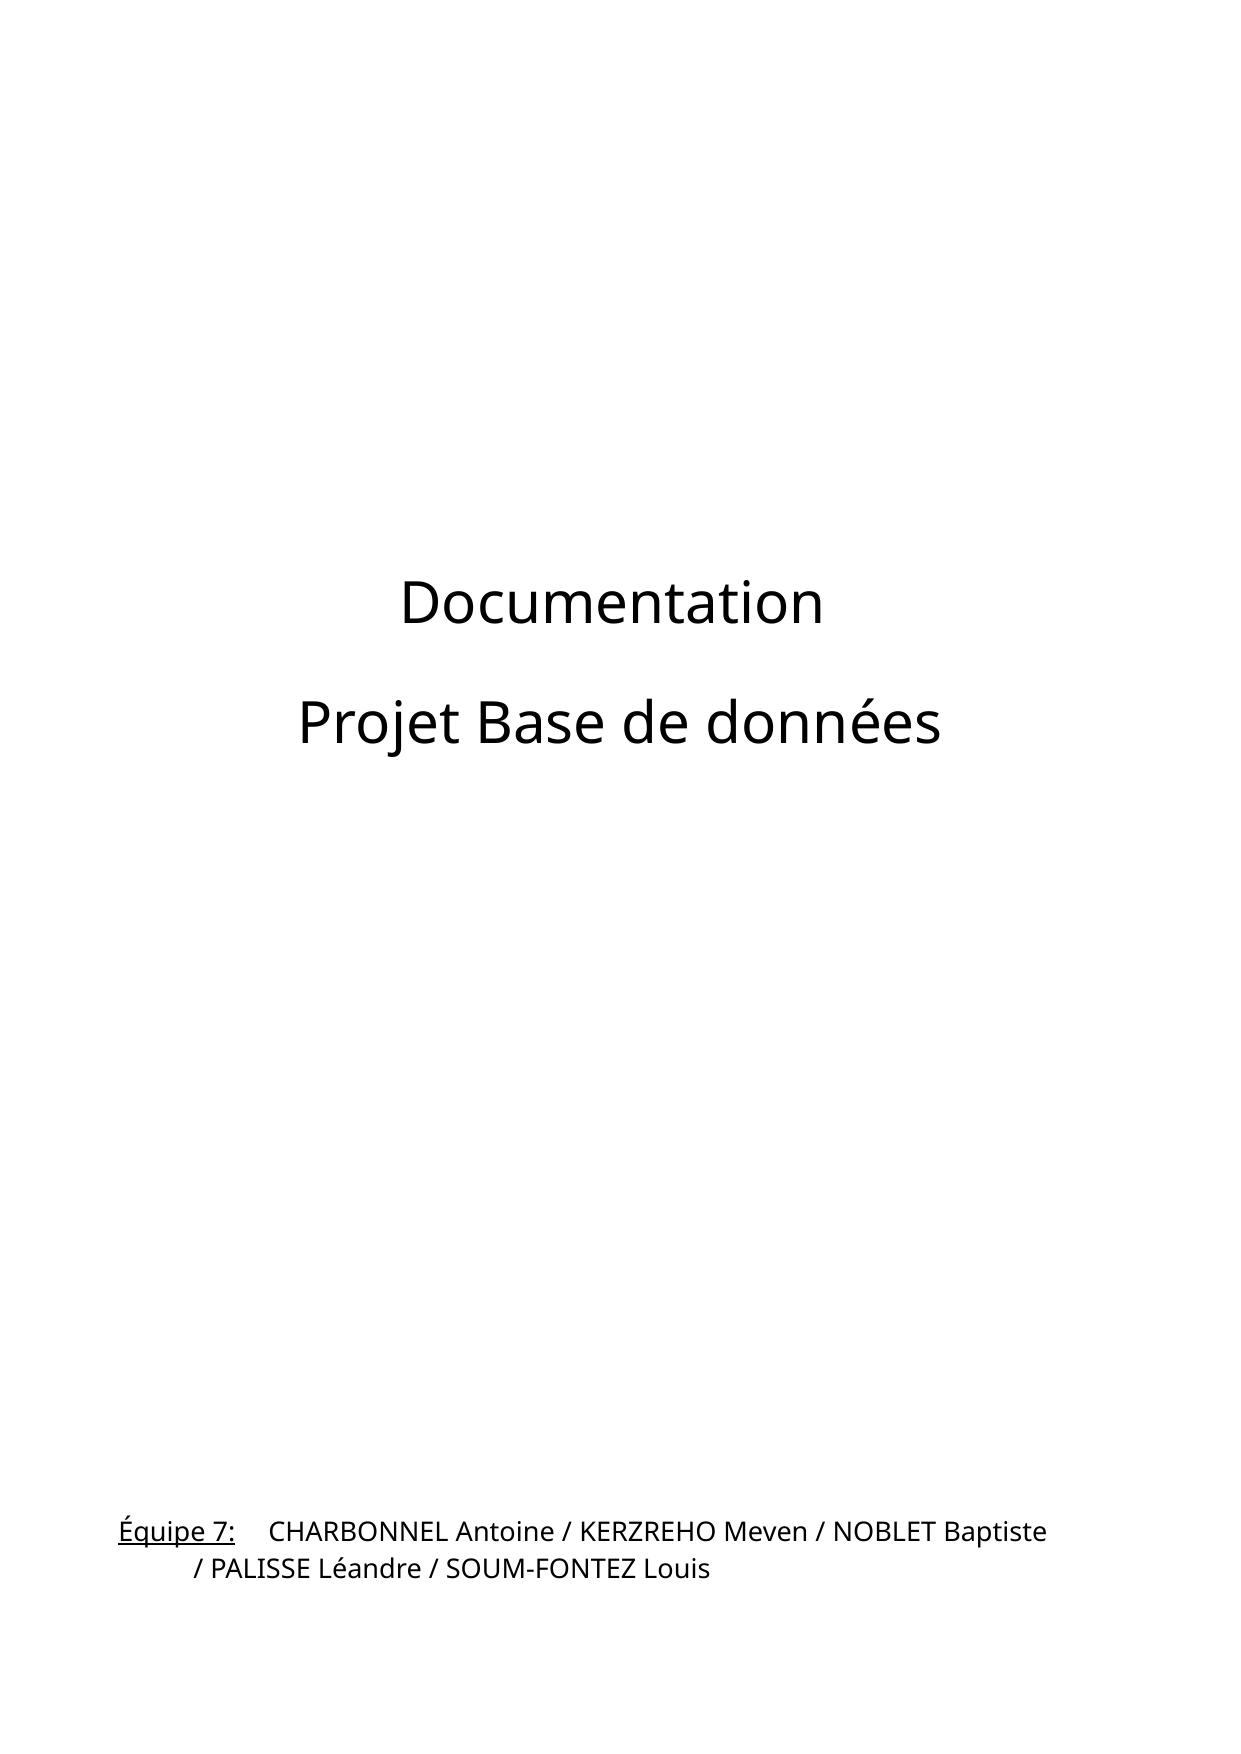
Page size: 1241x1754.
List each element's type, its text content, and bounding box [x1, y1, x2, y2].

text Documentation [118, 561, 1122, 641]
text Équipe 7: CHARBONNEL Antoine / KERZREHO Meven / NOBLET Baptiste / PALISSE Léandre / SOUM-FONTEZ Louis [118, 1512, 1122, 1586]
text Projet Base de données [118, 681, 1122, 760]
